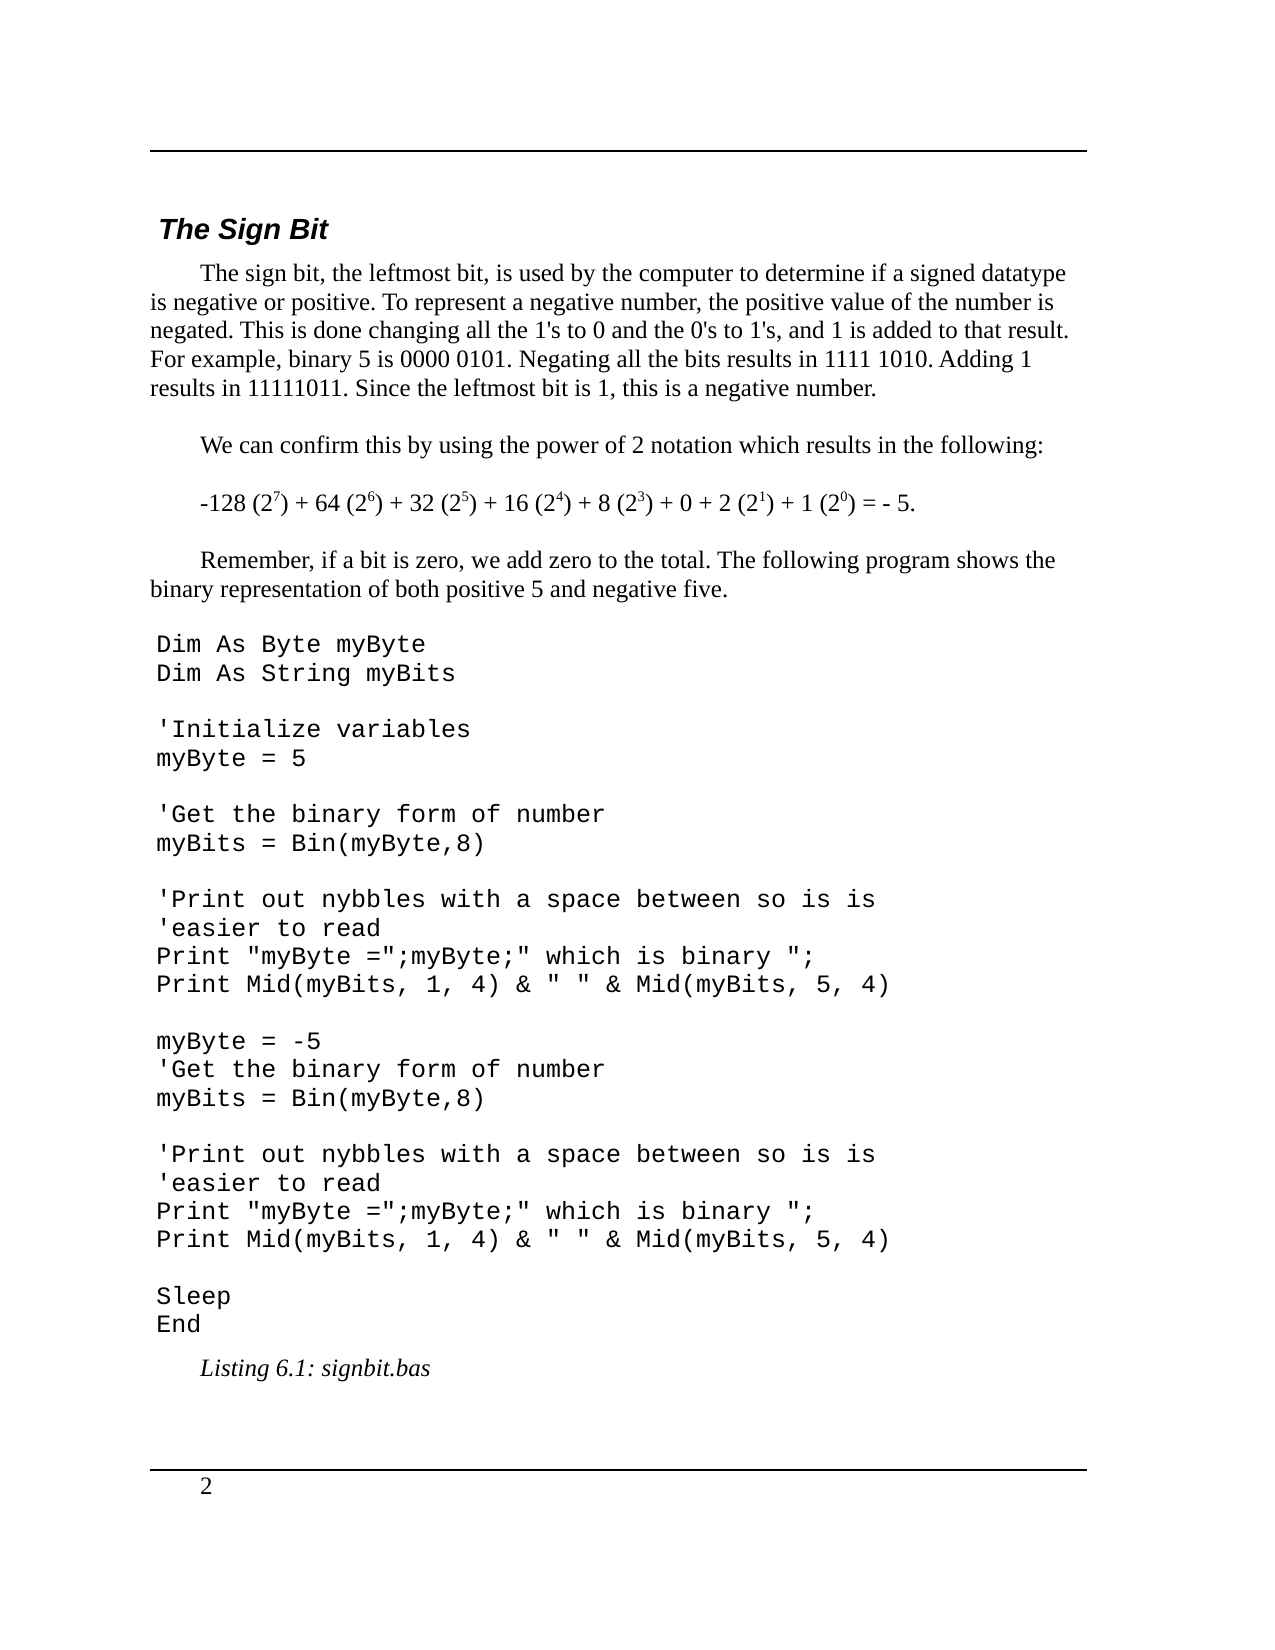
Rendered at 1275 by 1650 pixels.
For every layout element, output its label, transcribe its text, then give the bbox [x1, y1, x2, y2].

text 'Get the binary form of number [150, 802, 1087, 830]
text -128 (27) + 64 (26) + 32 (25) + 16 (24) + 8 (23) + 0 + 2 (21) + 1 (20) = - 5. [150, 488, 1087, 517]
text Sleep [150, 1283, 1087, 1312]
text Print Mid(myBits, 1, 4) & " " & Mid(myBits, 5, 4) [150, 972, 1087, 1000]
text myByte = -5 [150, 1028, 1087, 1057]
text Print Mid(myBits, 1, 4) & " " & Mid(myBits, 5, 4) [150, 1227, 1087, 1255]
text Listing 6.1: signbit.bas [150, 1353, 1087, 1381]
text Print "myByte =";myByte;" which is binary "; [150, 943, 1087, 972]
subtitle The Sign Bit [150, 212, 1087, 246]
text 'Print out nybbles with a space between so is is [150, 1142, 1087, 1170]
text 'Get the binary form of number [150, 1057, 1087, 1085]
text The sign bit, the leftmost bit, is used by the computer to determine if a signed datatype is negative or positive. To represent a negative number, the positive value of the number is negated. This is done changing all the 1's to 0 and the 0's to 1's, and 1 is added to that result. For example, binary 5 is 0000 0101. Negating all the bits results in 1111 1010. Adding 1 results in 11111011. Since the leftmost bit is 1, this is a negative number. [150, 258, 1087, 402]
text We can confirm this by using the power of 2 notation which results in the following: [150, 431, 1087, 459]
text Remember, if a bit is zero, we add zero to the total. The following program shows the binary representation of both positive 5 and negative five. [150, 546, 1087, 603]
text myByte = 5 [150, 745, 1087, 773]
text 'Print out nybbles with a space between so is is [150, 887, 1087, 915]
text Print "myByte =";myByte;" which is binary "; [150, 1198, 1087, 1227]
text Dim As String myBits [150, 660, 1087, 688]
text 'easier to read [150, 1170, 1087, 1198]
text myBits = Bin(myByte,8) [150, 1085, 1087, 1113]
text myBits = Bin(myByte,8) [150, 830, 1087, 858]
text End [150, 1312, 1087, 1340]
text 'easier to read [150, 915, 1087, 943]
text 'Initialize variables [150, 717, 1087, 745]
text Dim As Byte myByte [150, 632, 1087, 660]
